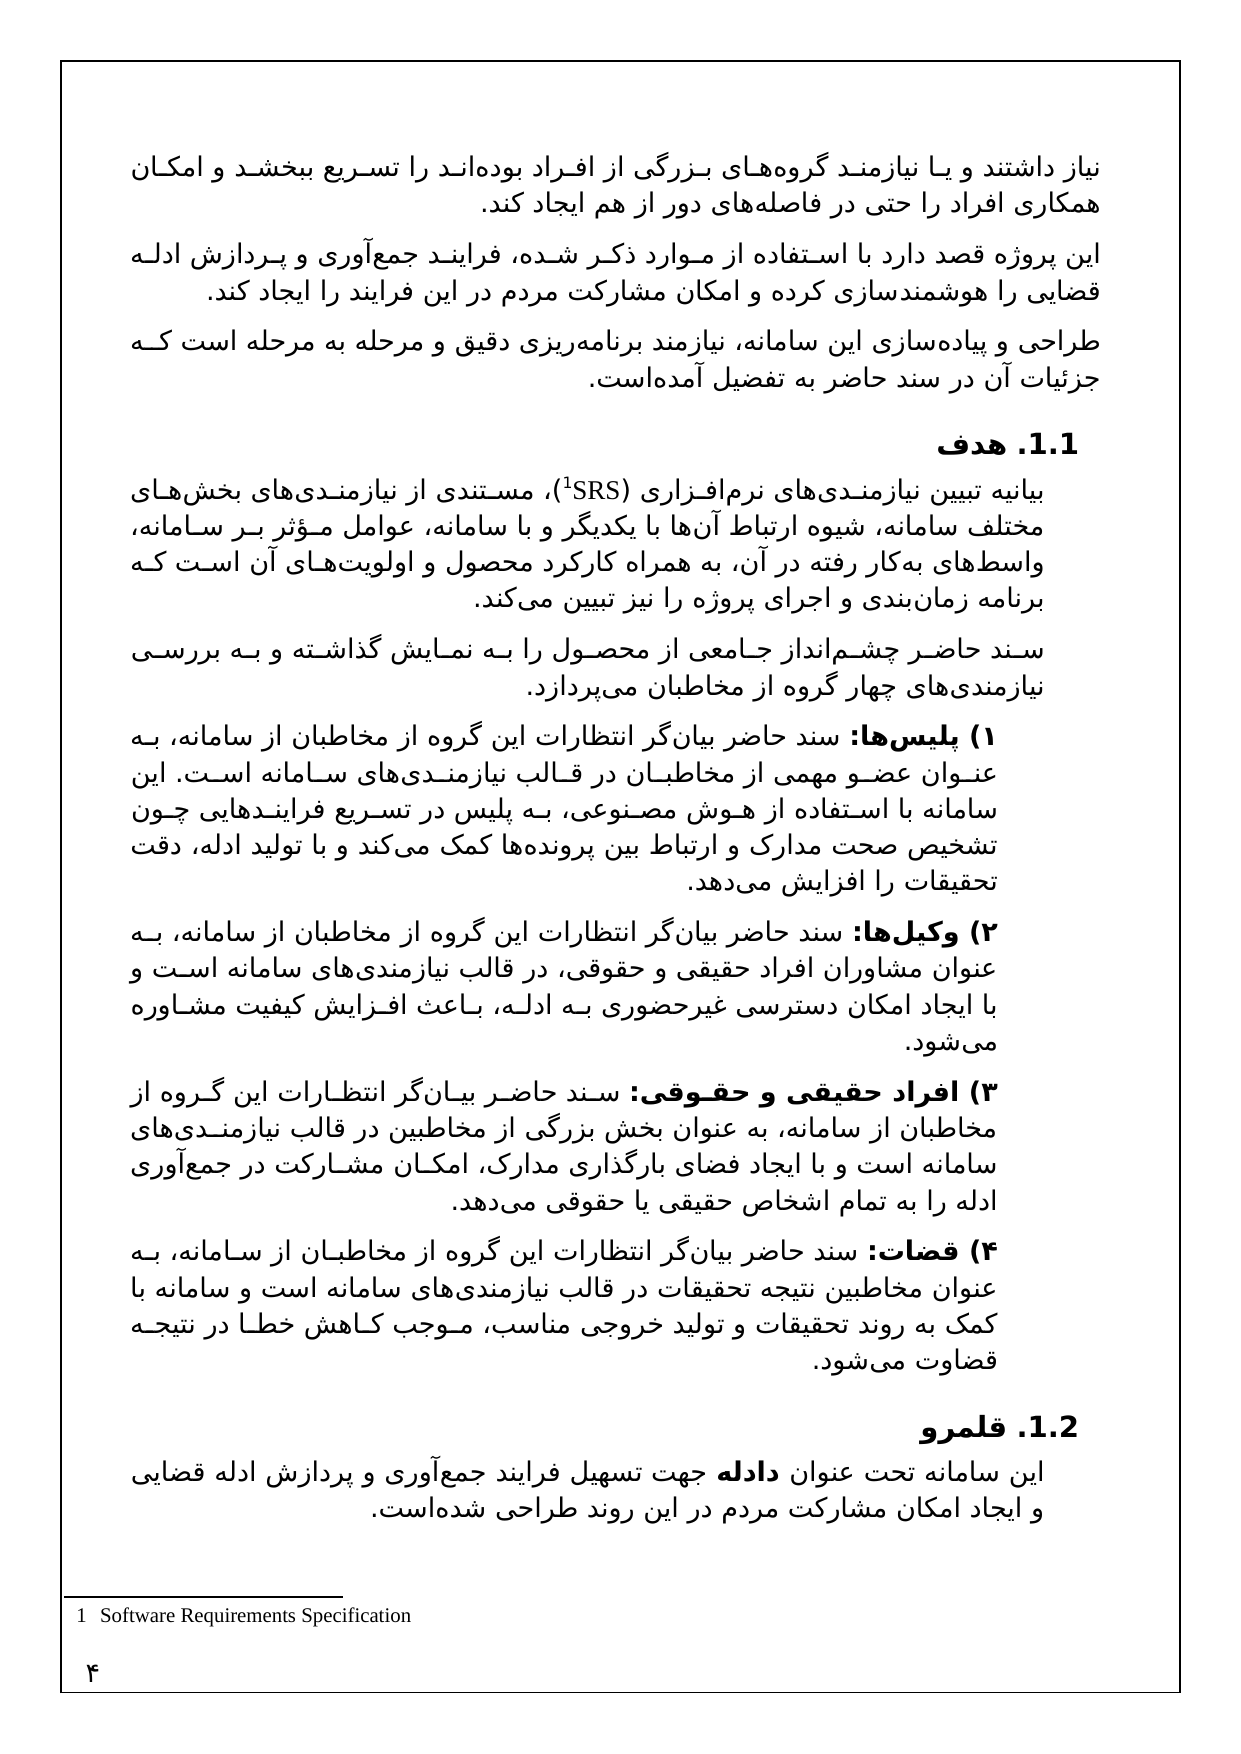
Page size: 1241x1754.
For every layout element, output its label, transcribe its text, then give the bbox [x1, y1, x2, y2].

subtitle قلمرو [130, 1410, 1016, 1444]
text این پروژه قصد دارد با استفاده از موارد ذکر شده، فرایند جمع‌آوری و پردازش ادله قضایی را هوشمند‌سازی کرده و امکان مشارکت مردم در این فرایند را ایجاد کند. [130, 239, 1101, 306]
text ۳) افراد حقیقی و حقوقی: سند حاضر بیان‌گر انتظارات این گروه از مخاطبان از سامانه، به عنوان بخش بزرگی از مخاطبین در قالب نیازمندی‌های سامانه است و با ایجاد فضای بارگذاری مدارک، امکان مشارکت در جمع‌آوری ادله را به تمام اشخاص حقیقی یا حقوقی می‌دهد. [130, 1076, 998, 1216]
text امروزه با پیشرفت در علم و تکنولوژی، توان پردازشی سامانه‌های کامپیوتری افزایش یافته و بستر رشد دانش هوش مصنوعی بیش از پیش فراهم آمده‌است. استفاده از این دانش، امکان هوشمندسازی سامانه‌های مختلف و ارتقای بازدهی و دقت آن‌ها را برای ما ایجاد می‌کند. علاوه بر آن، تکنولوژی‌هایی مانند فضای ذخیره‌سازی ابری و انواع رمزنگاری‌ها، به ما در ذخیره‌سازی و مدیریت امن داده‌ها یاری می‌رسانند. استفاده از این موارد در امور مختلف، می‌تواند فرایندهایی که در گذشته به زمان و انرژی زیادی نیاز داشتند و یا نیازمند گروه‌های بزرگی از افراد بوده‌اند را تسریع ببخشد و امکان همکاری افراد را حتی در فاصله‌های دور از هم ایجاد کند. [130, 152, 1101, 219]
text سند حاضر چشم‌انداز جامعی از محصول را به نمایش گذاشته و به بررسی نیازمندی‌های چهار گروه از مخاطبان می‌پردازد. [130, 634, 1045, 701]
text ۱) پلیس‌ها: سند حاضر بیان‌گر انتظارات این گروه از مخاطبان از سامانه، به عنوان عضو مهمی از مخاطبان در قالب نیازمندی‌های سامانه است. این سامانه با استفاده از هوش مصنوعی، به پلیس در تسریع فرایندهایی چون تشخیص صحت مدارک و ارتباط بین پرونده‌ها کمک می‌کند و با تولید ادله، دقت تحقیقات را افزایش می‌دهد. [130, 721, 998, 897]
subtitle هدف [130, 427, 1016, 461]
text طراحی و پیاده‌سازی این سامانه، نیازمند برنامه‌ریزی دقیق و مرحله به مرحله است که جزئیات آن در سند حاضر به تفضیل آمده‌است. [130, 326, 1101, 393]
text این سامانه تحت عنوان دادله جهت تسهیل فرایند جمع‌آوری و پردازش ادله قضایی و ایجاد امکان مشارکت مردم در این روند طراحی شده‌است. [130, 1456, 1045, 1524]
text ۴) قضات: سند حاضر بیان‌گر انتظارات این گروه از مخاطبان از سامانه، به عنوان مخاطبین نتیجه تحقیقات در قالب نیازمندی‌های سامانه است و سامانه با کمک به روند تحقیقات و تولید خروجی مناسب، موجب کاهش خطا در نتیجه قضاوت می‌شود. [130, 1236, 998, 1376]
text بیانیه تبیین نیازمندی‌های نرم‌افزاری ‌(SRS)،‌ مستندی از نیازمندی‌های بخش‌های مختلف سامانه، شیوه ارتباط آن‌ها با یکدیگر و با سامانه، عوامل مؤثر بر سامانه، واسط‌های به‌کار رفته در آن، به همراه کارکرد محصول و اولویت‌های آن است که برنامه زمان‌بندی و اجرای پروژه را نیز تبیین می‌کند. [130, 474, 1045, 614]
text Software Requirements Specification [76, 1603, 1176, 1627]
text ۲) وکیل‌ها: سند حاضر بیان‌گر انتظارات این گروه از مخاطبان از سامانه، به عنوان مشاوران افراد حقیقی و حقوقی، در قالب نیازمندی‌های سامانه است و با ایجاد امکان دسترسی غیرحضوری به ادله، باعث افزایش کیفیت مشاوره می‌شود. [130, 917, 998, 1057]
